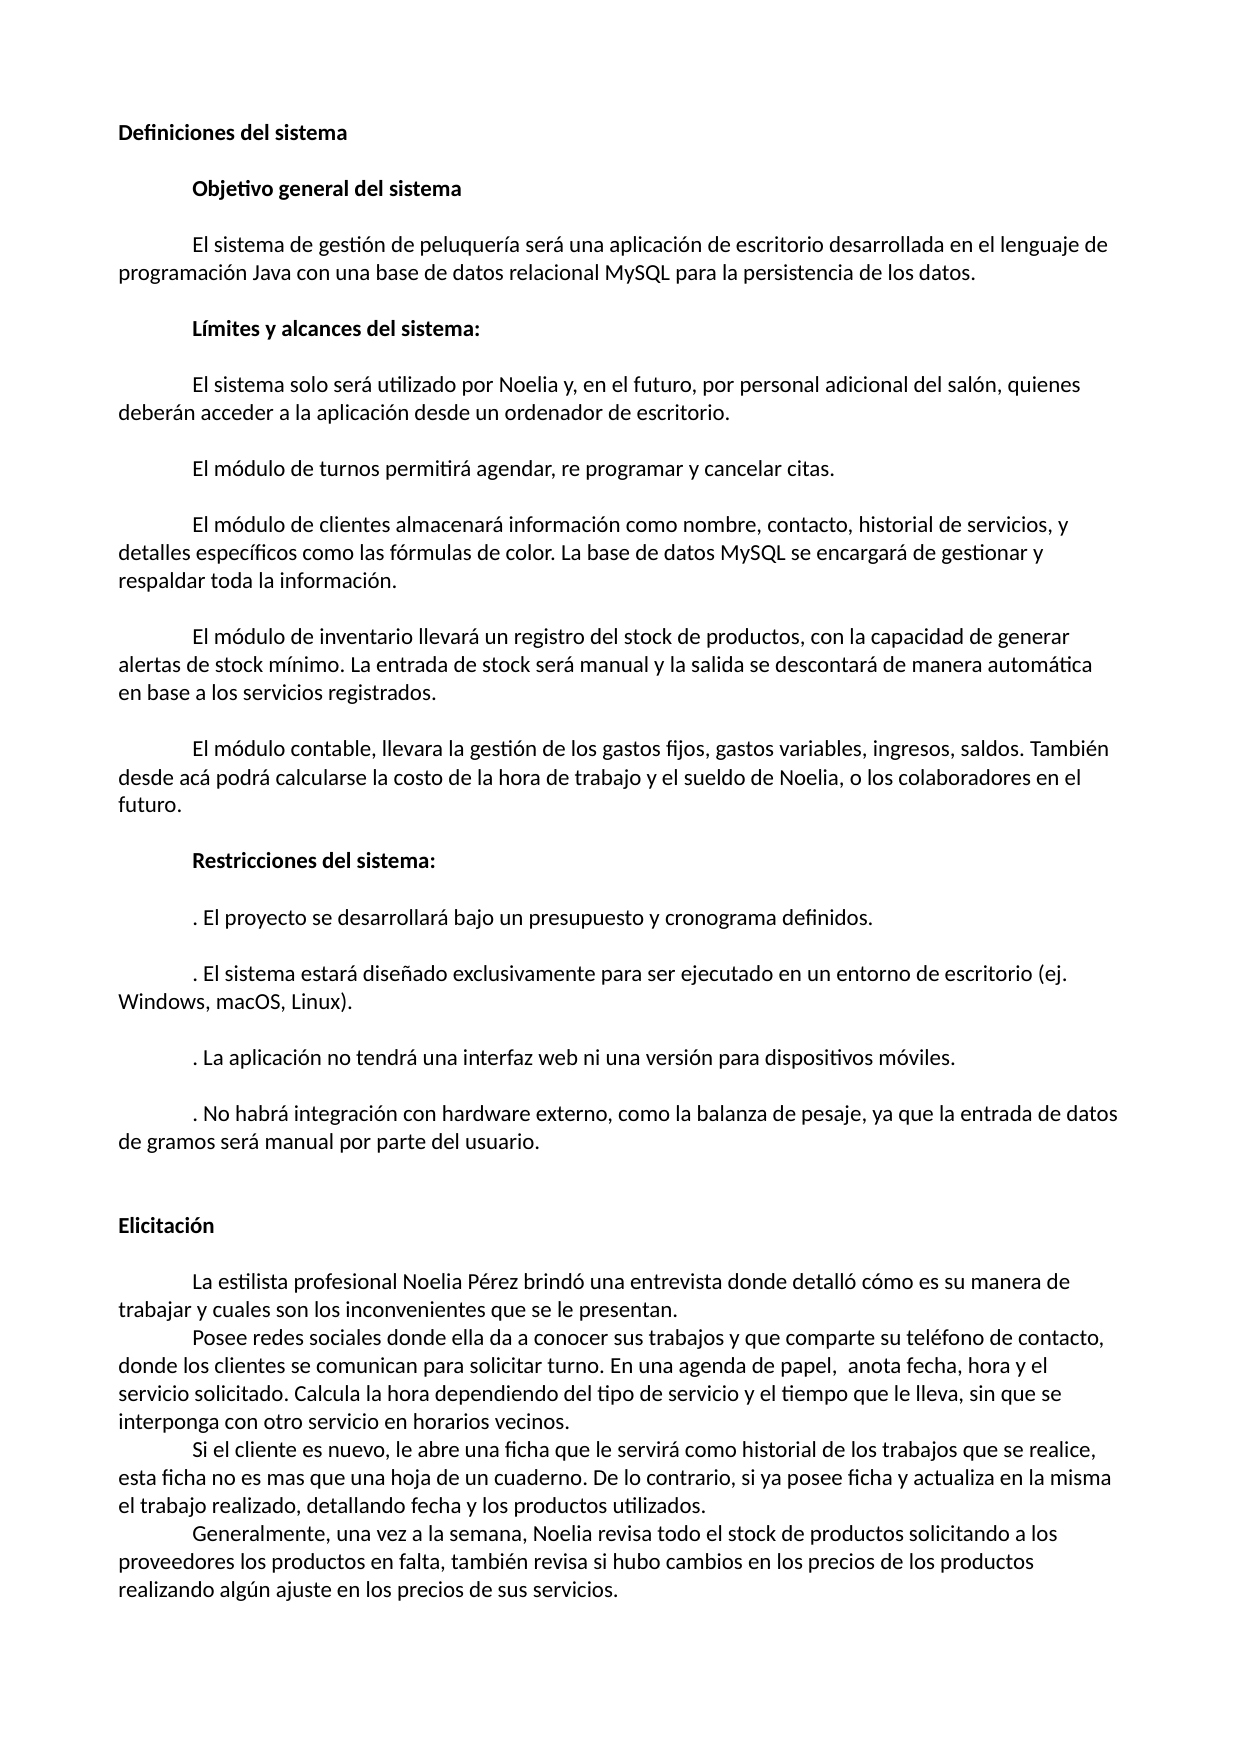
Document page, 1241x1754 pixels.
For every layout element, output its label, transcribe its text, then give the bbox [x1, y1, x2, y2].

text Posee redes sociales donde ella da a conocer sus trabajos y que comparte su teléfono de contacto, donde los clientes se comunican para solicitar turno. En una agenda de papel, anota fecha, hora y el servicio solicitado. Calcula la hora dependiendo del tipo de servicio y el tiempo que le lleva, sin que se interponga con otro servicio en horarios vecinos. [118, 1323, 1122, 1435]
text Si el cliente es nuevo, le abre una ficha que le servirá como historial de los trabajos que se realice, esta ficha no es mas que una hoja de un cuaderno. De lo contrario, si ya posee ficha y actualiza en la misma el trabajo realizado, detallando fecha y los productos utilizados. [118, 1435, 1122, 1519]
text Generalmente, una vez a la semana, Noelia revisa todo el stock de productos solicitando a los proveedores los productos en falta, también revisa si hubo cambios en los precios de los productos realizando algún ajuste en los precios de sus servicios. [118, 1519, 1122, 1603]
text La estilista profesional Noelia Pérez brindó una entrevista donde detalló cómo es su manera de trabajar y cuales son los inconvenientes que se le presentan. [118, 1267, 1122, 1323]
text Definiciones del sistema [118, 118, 1122, 146]
text Elicitación [118, 1211, 1122, 1239]
text El sistema de gestión de peluquería será una aplicación de escritorio desarrollada en el lenguaje de programación Java con una base de datos relacional MySQL para la persistencia de los datos. Límites y alcances del sistema: El sistema solo será utilizado por Noelia y, en el futuro, por personal adicional del salón, quienes deberán acceder a la aplicación desde un ordenador de escritorio. El módulo de turnos permitirá agendar, re programar y cancelar citas. El módulo de clientes almacenará información como nombre, contacto, historial de servicios, y detalles específicos como las fórmulas de color. La base de datos MySQL se encargará de gestionar y respaldar toda la información. El módulo de inventario llevará un registro del stock de productos, con la capacidad de generar alertas de stock mínimo. La entrada de stock será manual y la salida se descontará de manera automática en base a los servicios registrados. [118, 230, 1122, 707]
text Objetivo general del sistema [118, 174, 1122, 202]
text El módulo contable, llevara la gestión de los gastos fijos, gastos variables, ingresos, saldos. También desde acá podrá calcularse la costo de la hora de trabajo y el sueldo de Noelia, o los colaboradores en el futuro. Restricciones del sistema: . El proyecto se desarrollará bajo un presupuesto y cronograma definidos. . El sistema estará diseñado exclusivamente para ser ejecutado en un entorno de escritorio (ej. Windows, macOS, Linux). . La aplicación no tendrá una interfaz web ni una versión para dispositivos móviles. . No habrá integración con hardware externo, como la balanza de pesaje, ya que la entrada de datos de gramos será manual por parte del usuario. [118, 734, 1122, 1155]
